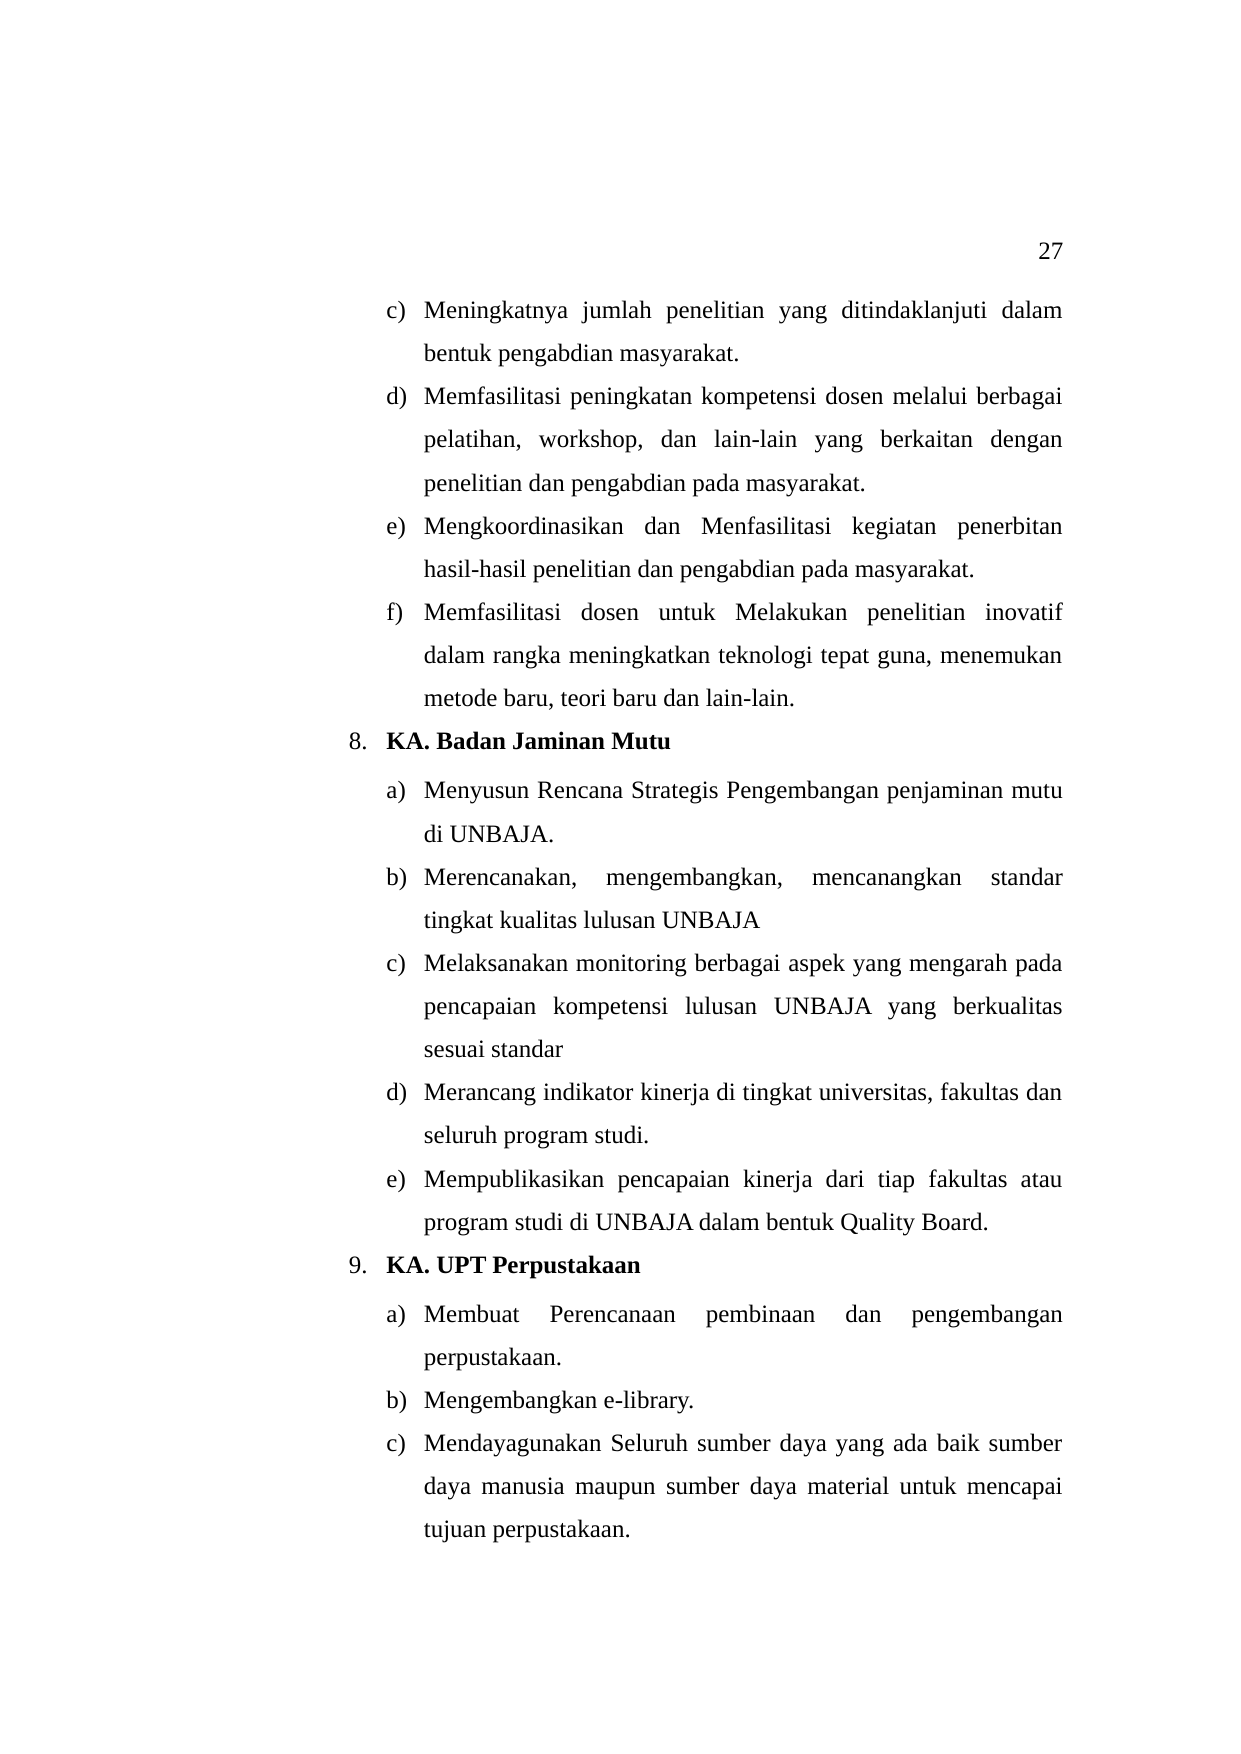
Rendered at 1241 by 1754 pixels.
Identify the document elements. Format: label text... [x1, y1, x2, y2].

list Mendayagunakan Seluruh sumber daya yang ada baik sumber daya manusia maupun sumber daya material untuk mencapai tujuan perpustakaan. [386, 1428, 1063, 1543]
list KA. UPT Perpustakaan [349, 1250, 1063, 1279]
list Merancang indikator kinerja di tingkat universitas, fakultas dan seluruh program studi. [386, 1077, 1063, 1149]
list Menyusun Rencana Strategis Pengembangan penjaminan mutu di UNBAJA. [386, 776, 1063, 847]
list Memfasilitasi peningkatan kompetensi dosen melalui berbagai pelatihan, workshop, dan lain-lain yang berkaitan dengan penelitian dan pengabdian pada masyarakat. [386, 381, 1063, 496]
list Membuat Perencanaan pembinaan dan pengembangan perpustakaan. [386, 1299, 1063, 1371]
list Memfasilitasi dosen untuk Melakukan penelitian inovatif dalam rangka meningkatkan teknologi tepat guna, menemukan metode baru, teori baru dan lain-lain. [386, 597, 1063, 712]
list Mengkoordinasikan dan Menfasilitasi kegiatan penerbitan hasil-hasil penelitian dan pengabdian pada masyarakat. [386, 511, 1063, 583]
list Mempublikasikan pencapaian kinerja dari tiap fakultas atau program studi di UNBAJA dalam bentuk Quality Board. [386, 1164, 1063, 1236]
list Mengembangkan e-library. [386, 1385, 1063, 1414]
list Merencanakan, mengembangkan, mencanangkan standar tingkat kualitas lulusan UNBAJA [386, 862, 1063, 934]
list Melaksanakan monitoring berbagai aspek yang mengarah pada pencapaian kompetensi lulusan UNBAJA yang berkualitas sesuai standar [386, 948, 1063, 1063]
list Meningkatnya jumlah penelitian yang ditindaklanjuti dalam bentuk pengabdian masyarakat. [386, 295, 1063, 367]
list KA. Badan Jaminan Mutu [349, 726, 1063, 755]
